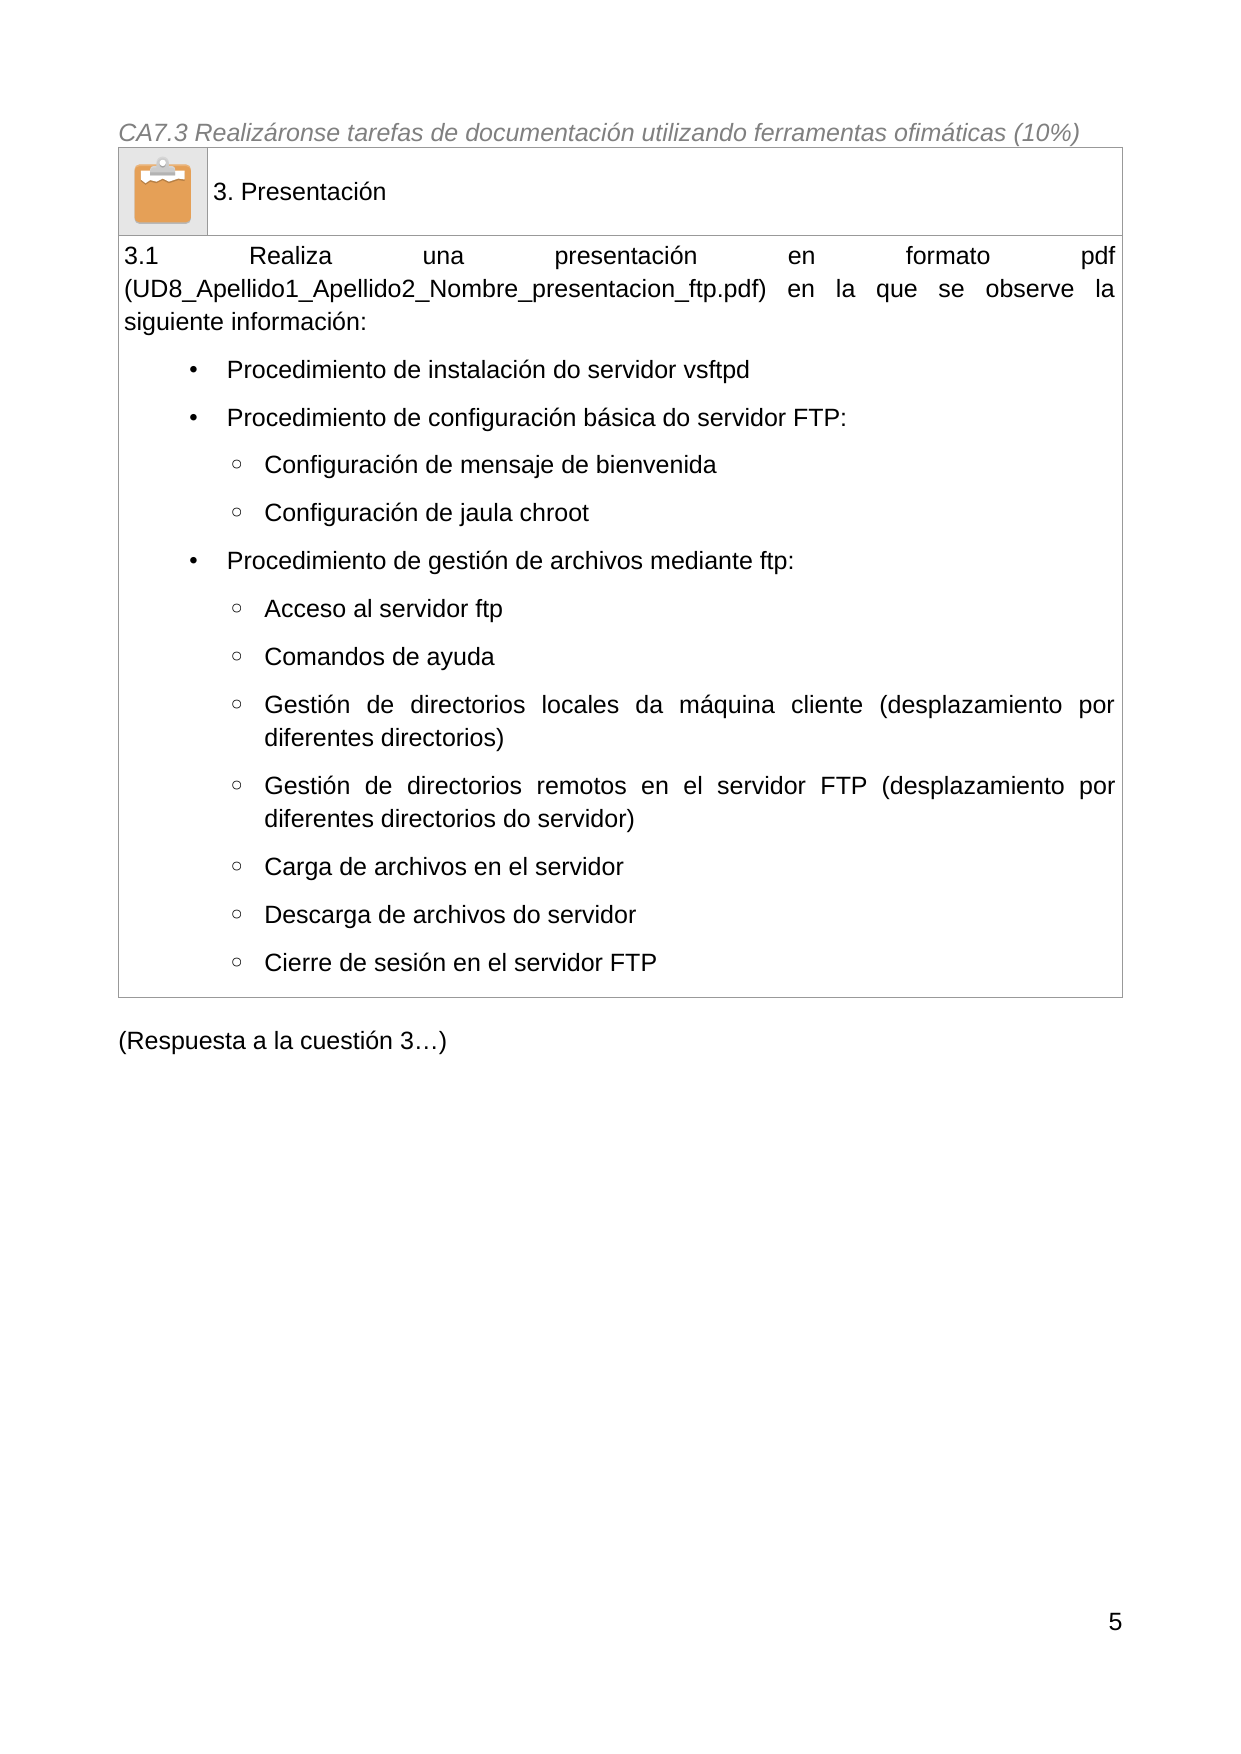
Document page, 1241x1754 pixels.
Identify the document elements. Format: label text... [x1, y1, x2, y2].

table_cell 3.1 Realiza una presentación en formato pdf (UD8_Apellido1_Apellido2_Nombre_presentacion_ftp.pdf) en la que se observe la siguiente información: Procedimiento de instalación do servidor vsftpd Procedimiento de configuración básica do servidor FTP: Configuración de mensaje de bienvenida Configuración de jaula chroot Procedimiento de gestión de archivos mediante ftp: Acceso al servidor ftp Comandos de ayuda Gestión de directorios locales da máquina cliente (desplazamiento por diferentes directorios) Gestión de directorios remotos en el servidor FTP (desplazamiento por diferentes directorios do servidor) Carga de archivos en el servidor Descarga de archivos do servidor Cierre de sesión en el servidor FTP [119, 236, 1122, 997]
table_header 3. Presentación [208, 148, 1122, 235]
text CA7.3 Realizáronse tarefas de documentación utilizando ferramentas ofimáticas (10%) [118, 118, 1122, 147]
table_header [119, 148, 207, 235]
text (Respuesta a la cuestión 3…) [118, 1026, 1122, 1055]
